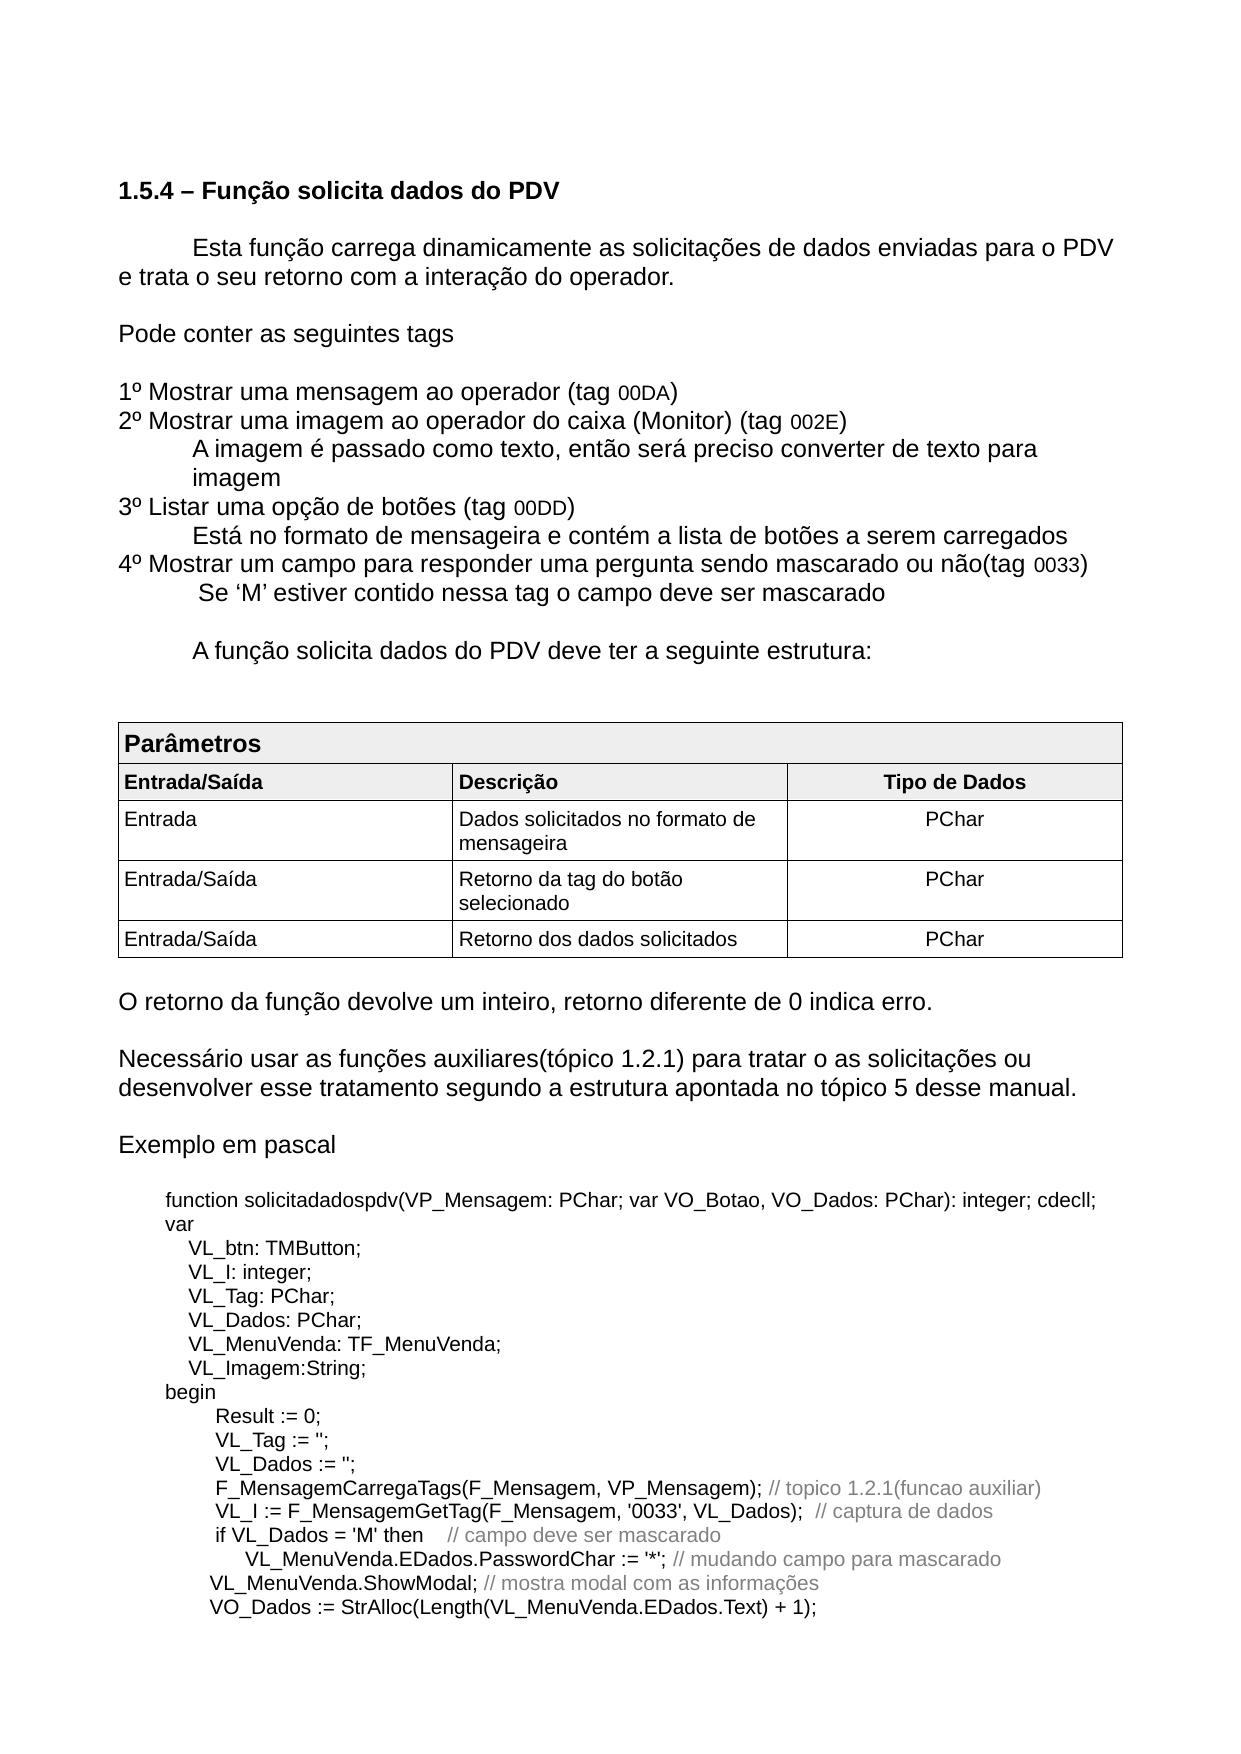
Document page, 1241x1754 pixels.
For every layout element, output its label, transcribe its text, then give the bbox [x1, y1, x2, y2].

text 3º Listar uma opção de botões (tag 00DD) [118, 492, 1122, 521]
text Esta função carrega dinamicamente as solicitações de dados enviadas para o PDV e trata o seu retorno com a interação do operador. [118, 233, 1122, 291]
text VL_Dados := ''; [118, 1451, 1122, 1475]
text O retorno da função devolve um inteiro, retorno diferente de 0 indica erro. [118, 987, 1122, 1015]
text VL_I: integer; [118, 1260, 1122, 1284]
text Exemplo em pascal [118, 1130, 1122, 1159]
text VL_MenuVenda: TF_MenuVenda; [118, 1332, 1122, 1356]
table_cell Dados solicitados no formato de mensageira [453, 801, 787, 860]
table_header Parâmetros [119, 723, 1122, 763]
table_cell Retorno da tag do botão selecionado [453, 861, 787, 920]
table_cell Entrada/Saída [119, 861, 452, 920]
text VL_I := F_MensagemGetTag(F_Mensagem, '0033', VL_Dados); // captura de dados [118, 1499, 1122, 1523]
text 4º Mostrar um campo para responder uma pergunta sendo mascarado ou não(tag 0033) [118, 549, 1122, 578]
text 1.5.4 – Função solicita dados do PDV [118, 176, 1122, 204]
text var [118, 1212, 1122, 1236]
text Está no formato de mensageira e contém a lista de botões a serem carregados [118, 521, 1122, 549]
text begin [118, 1379, 1122, 1403]
text VL_MenuVenda.EDados.PasswordChar := '*'; // mudando campo para mascarado [118, 1547, 1122, 1571]
text VL_Imagem:String; [118, 1356, 1122, 1379]
text function solicitadadospdv(VP_Mensagem: PChar; var VO_Botao, VO_Dados: PChar): integer; cdecll; [118, 1188, 1122, 1212]
table_cell Descrição [453, 764, 787, 799]
text Result := 0; [118, 1403, 1122, 1427]
text A imagem é passado como texto, então será preciso converter de texto para imagem [118, 434, 1122, 492]
text 1º Mostrar uma mensagem ao operador (tag 00DA) [118, 377, 1122, 406]
text Pode conter as seguintes tags [118, 319, 1122, 348]
table_cell Entrada/Saída [119, 764, 452, 799]
text Necessário usar as funções auxiliares(tópico 1.2.1) para tratar o as solicitações ou desenvolver esse tratamento segundo a estrutura apontada no tópico 5 desse manual. [118, 1044, 1122, 1102]
text A função solicita dados do PDV deve ter a seguinte estrutura: [118, 636, 1122, 664]
table_cell Tipo de Dados [788, 764, 1122, 799]
text VL_Tag := ''; [118, 1427, 1122, 1451]
text VO_Dados := StrAlloc(Length(VL_MenuVenda.EDados.Text) + 1); [118, 1595, 1122, 1619]
text VL_Tag: PChar; [118, 1284, 1122, 1308]
table_cell Entrada/Saída [119, 921, 452, 957]
text 2º Mostrar uma imagem ao operador do caixa (Monitor) (tag 002E) [118, 406, 1122, 434]
table_cell PChar [788, 861, 1122, 920]
text VL_MenuVenda.ShowModal; // mostra modal com as informações [118, 1571, 1122, 1595]
text VL_Dados: PChar; [118, 1308, 1122, 1332]
text F_MensagemCarregaTags(F_Mensagem, VP_Mensagem); // topico 1.2.1(funcao auxiliar) [118, 1475, 1122, 1499]
text VL_btn: TMButton; [118, 1236, 1122, 1260]
table_cell PChar [788, 921, 1122, 957]
table_cell Entrada [119, 801, 452, 860]
text if VL_Dados = 'M' then // campo deve ser mascarado [118, 1523, 1122, 1547]
table_cell Retorno dos dados solicitados [453, 921, 787, 957]
text Se ‘M’ estiver contido nessa tag o campo deve ser mascarado [118, 578, 1122, 607]
table_cell PChar [788, 801, 1122, 860]
